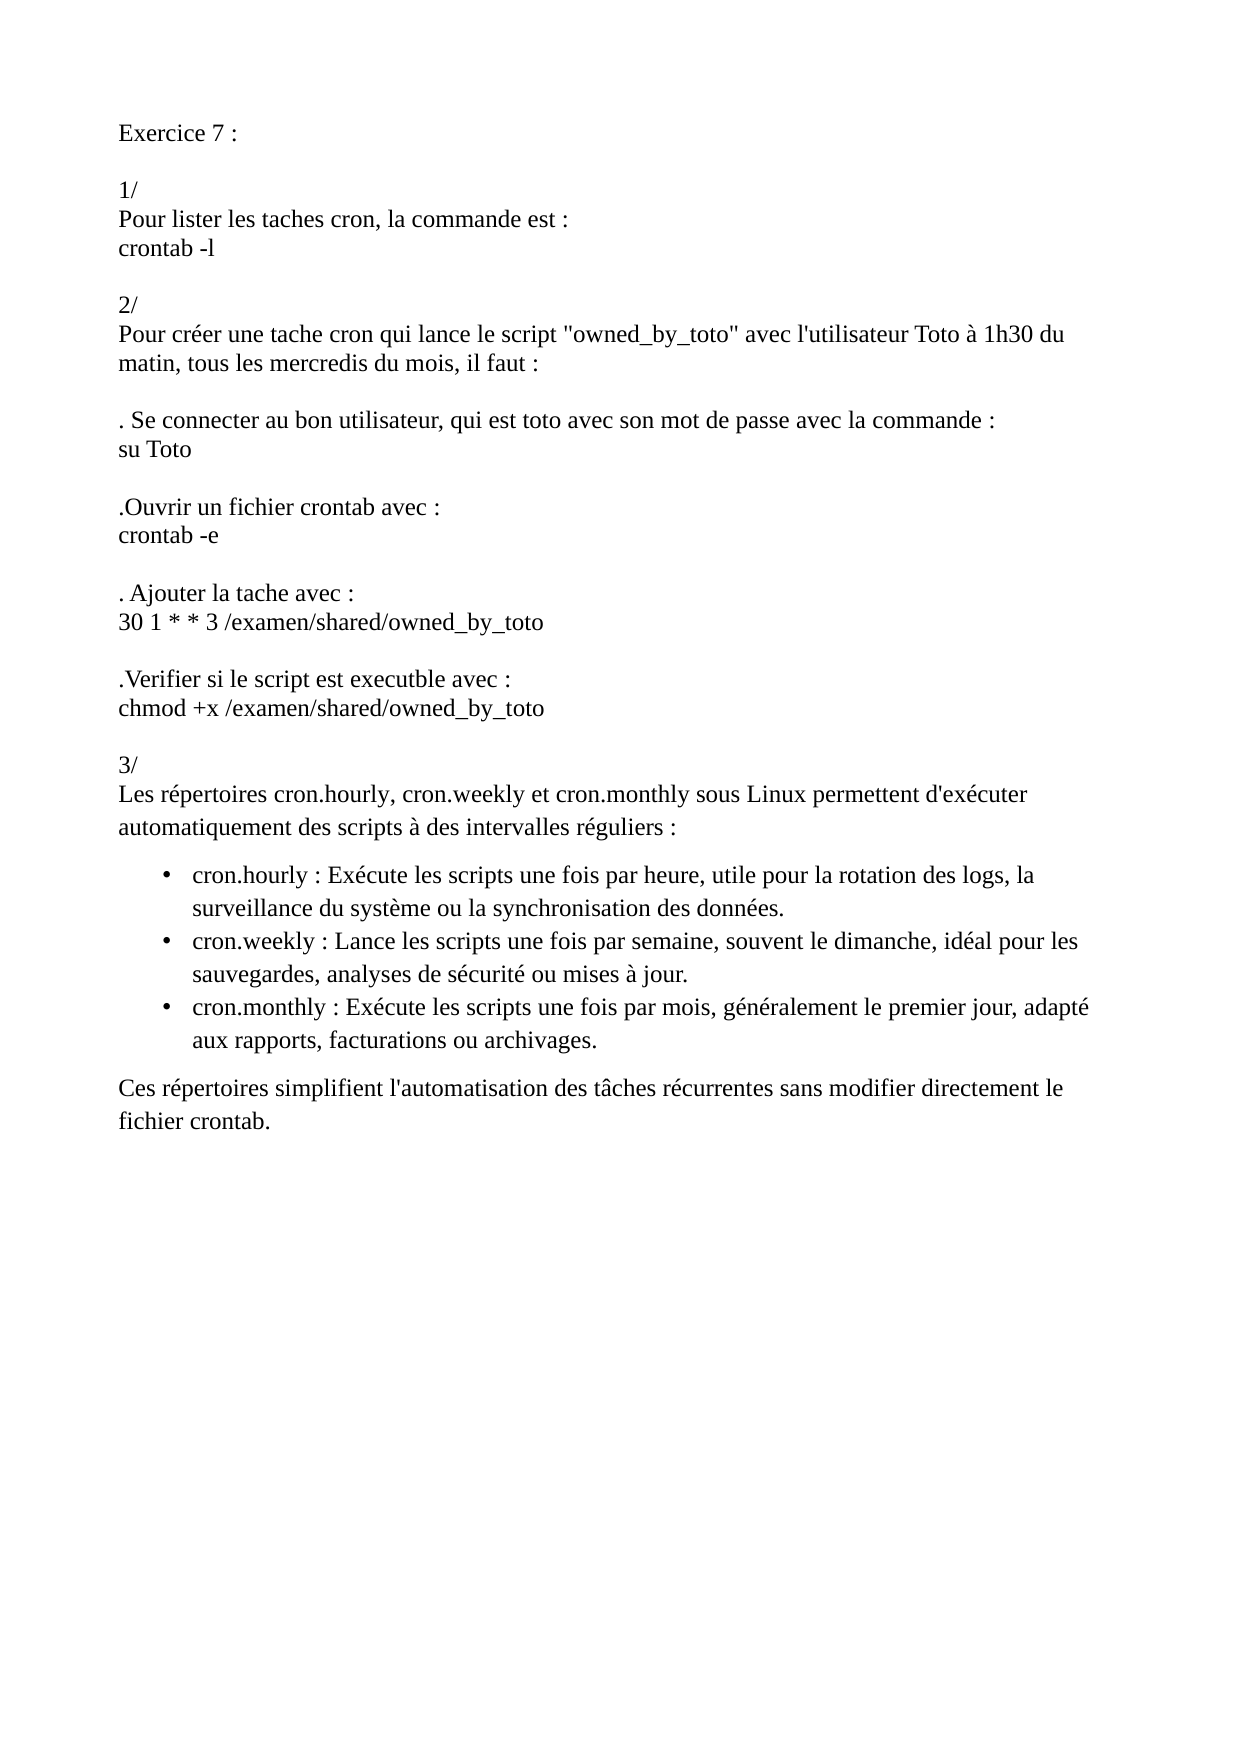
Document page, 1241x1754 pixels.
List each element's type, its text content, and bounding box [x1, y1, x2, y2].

text chmod +x /examen/shared/owned_by_toto [118, 693, 1122, 722]
text 3/ [118, 751, 1122, 779]
text 2/ [118, 291, 1122, 319]
text .Ouvrir un fichier crontab avec : [118, 492, 1122, 521]
text 30 1 * * 3 /examen/shared/owned_by_toto [118, 607, 1122, 636]
list cron.weekly : Lance les scripts une fois par semaine, souvent le dimanche, idéal pour les sauvegardes, analyses de sécurité ou mises à jour. [162, 926, 1122, 988]
text Les répertoires cron.hourly, cron.weekly et cron.monthly sous Linux permettent d'exécuter automatiquement des scripts à des intervalles réguliers : [118, 779, 1122, 841]
text . Ajouter la tache avec : [118, 578, 1122, 607]
list cron.hourly : Exécute les scripts une fois par heure, utile pour la rotation des logs, la surveillance du système ou la synchronisation des données. [162, 860, 1122, 922]
text . Se connecter au bon utilisateur, qui est toto avec son mot de passe avec la commande : [118, 406, 1122, 434]
text Exercice 7 : [118, 118, 1122, 147]
text Ces répertoires simplifient l'automatisation des tâches récurrentes sans modifier directement le fichier crontab. [118, 1073, 1122, 1134]
text crontab -e [118, 521, 1122, 549]
text crontab -l [118, 233, 1122, 262]
text .Verifier si le script est executble avec : [118, 664, 1122, 693]
list cron.monthly : Exécute les scripts une fois par mois, généralement le premier jour, adapté aux rapports, facturations ou archivages. [162, 992, 1122, 1054]
text su Toto [118, 434, 1122, 463]
text 1/ [118, 176, 1122, 204]
text Pour créer une tache cron qui lance le script "owned_by_toto" avec l'utilisateur Toto à 1h30 du matin, tous les mercredis du mois, il faut : [118, 319, 1122, 377]
text Pour lister les taches cron, la commande est : [118, 204, 1122, 233]
